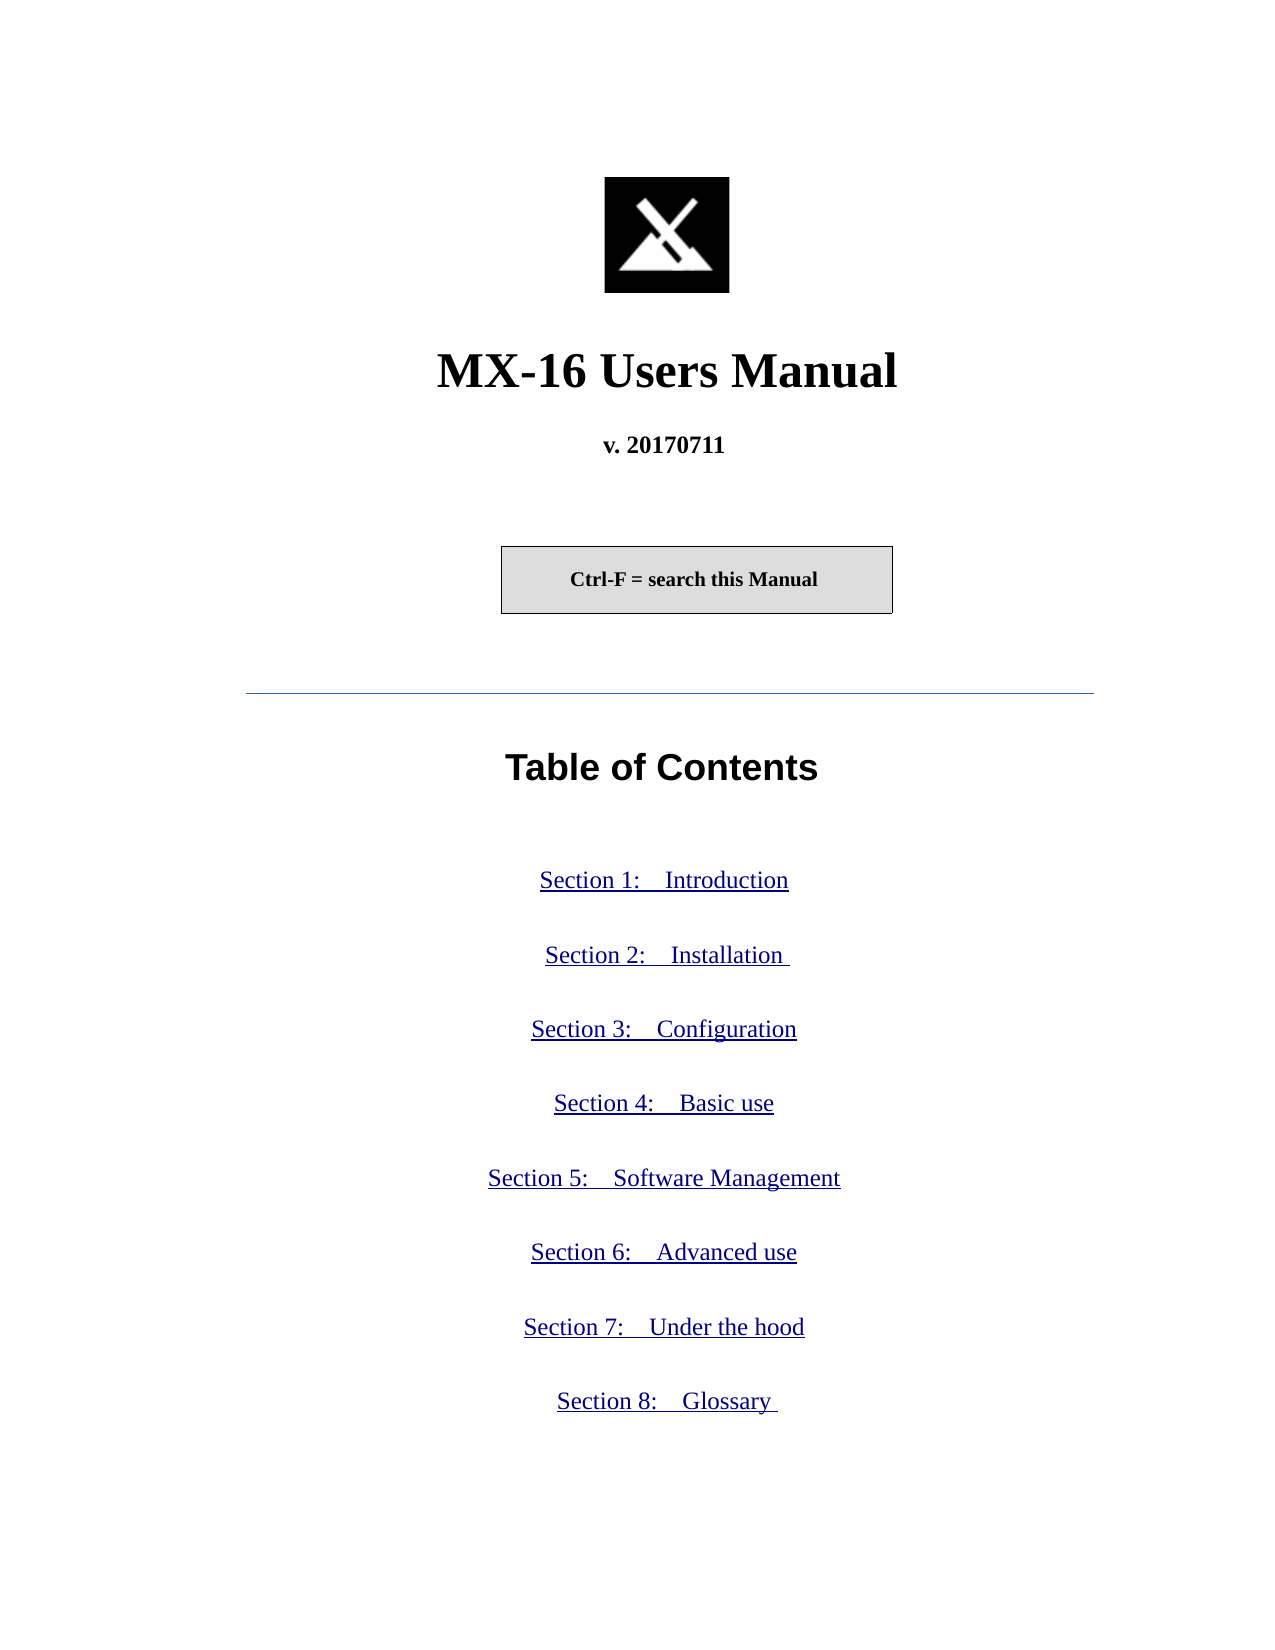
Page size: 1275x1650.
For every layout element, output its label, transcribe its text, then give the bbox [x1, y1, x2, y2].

subtitle Table of Contents [118, 745, 1216, 788]
picture [604, 177, 730, 293]
text Section 7: Under the hood [118, 1312, 1216, 1340]
text Section 3: Configuration [118, 1014, 1216, 1043]
text Section 6: Advanced use [118, 1237, 1216, 1266]
text Section 8: Glossary [118, 1386, 1216, 1415]
text Section 4: Basic use [118, 1088, 1216, 1117]
title MX-16 Users Manual [134, 341, 1200, 398]
text Section 5: Software Management [118, 1163, 1216, 1192]
text Section 1: Introduction [118, 865, 1216, 894]
text v. 20170711 [134, 430, 1200, 458]
table_header Ctrl-F = search this Manual [502, 547, 892, 613]
text Section 2: Installation [118, 940, 1216, 968]
